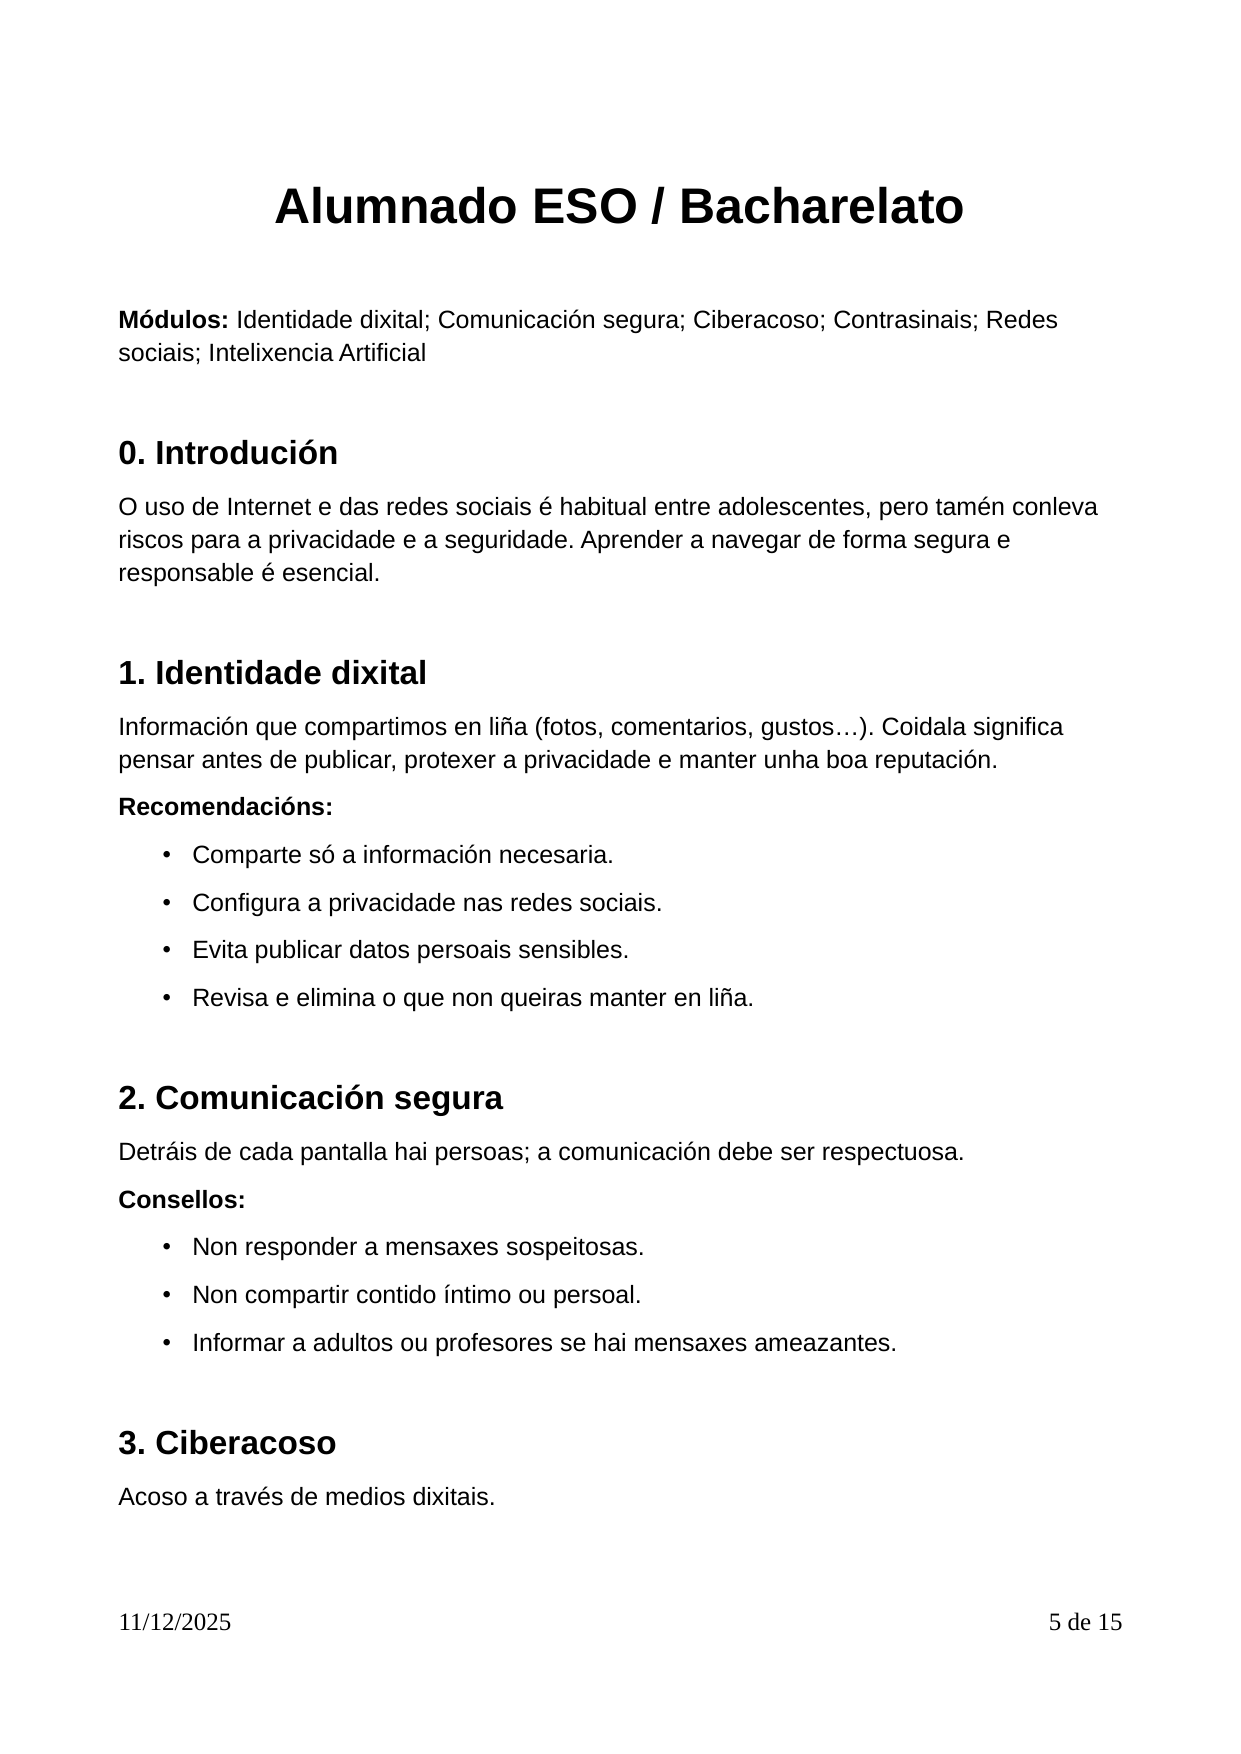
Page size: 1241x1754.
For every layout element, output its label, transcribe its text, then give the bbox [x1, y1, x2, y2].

list Non compartir contido íntimo ou persoal. [162, 1280, 1122, 1309]
subtitle 0. Introdución [118, 433, 1122, 471]
list Informar a adultos ou profesores se hai mensaxes ameazantes. [162, 1328, 1122, 1356]
list Revisa e elimina o que non queiras manter en liña. [162, 983, 1122, 1012]
subtitle 2. Comunicación segura [118, 1078, 1122, 1117]
text Detráis de cada pantalla hai persoas; a comunicación debe ser respectuosa. [118, 1137, 1122, 1166]
text Recomendacións: [118, 792, 1122, 821]
text Módulos: Identidade dixital; Comunicación segura; Ciberacoso; Contrasinais; Redes sociais; Intelixencia Artificial [118, 304, 1122, 366]
list Evita publicar datos persoais sensibles. [162, 935, 1122, 964]
list Comparte só a información necesaria. [162, 840, 1122, 869]
subtitle Alumnado ESO / Bacharelato [118, 176, 1122, 234]
subtitle 3. Ciberacoso [118, 1423, 1122, 1461]
text Acoso a través de medios dixitais. [118, 1482, 1122, 1510]
list Configura a privacidade nas redes sociais. [162, 887, 1122, 916]
list Non responder a mensaxes sospeitosas. [162, 1232, 1122, 1261]
text Información que compartimos en liña (fotos, comentarios, gustos…). Coidala significa pensar antes de publicar, protexer a privacidade e manter unha boa reputación. [118, 712, 1122, 773]
subtitle 1. Identidade dixital [118, 653, 1122, 691]
text Consellos: [118, 1184, 1122, 1213]
text O uso de Internet e das redes sociais é habitual entre adolescentes, pero tamén conleva riscos para a privacidade e a seguridade. Aprender a navegar de forma segura e responsable é esencial. [118, 492, 1122, 586]
